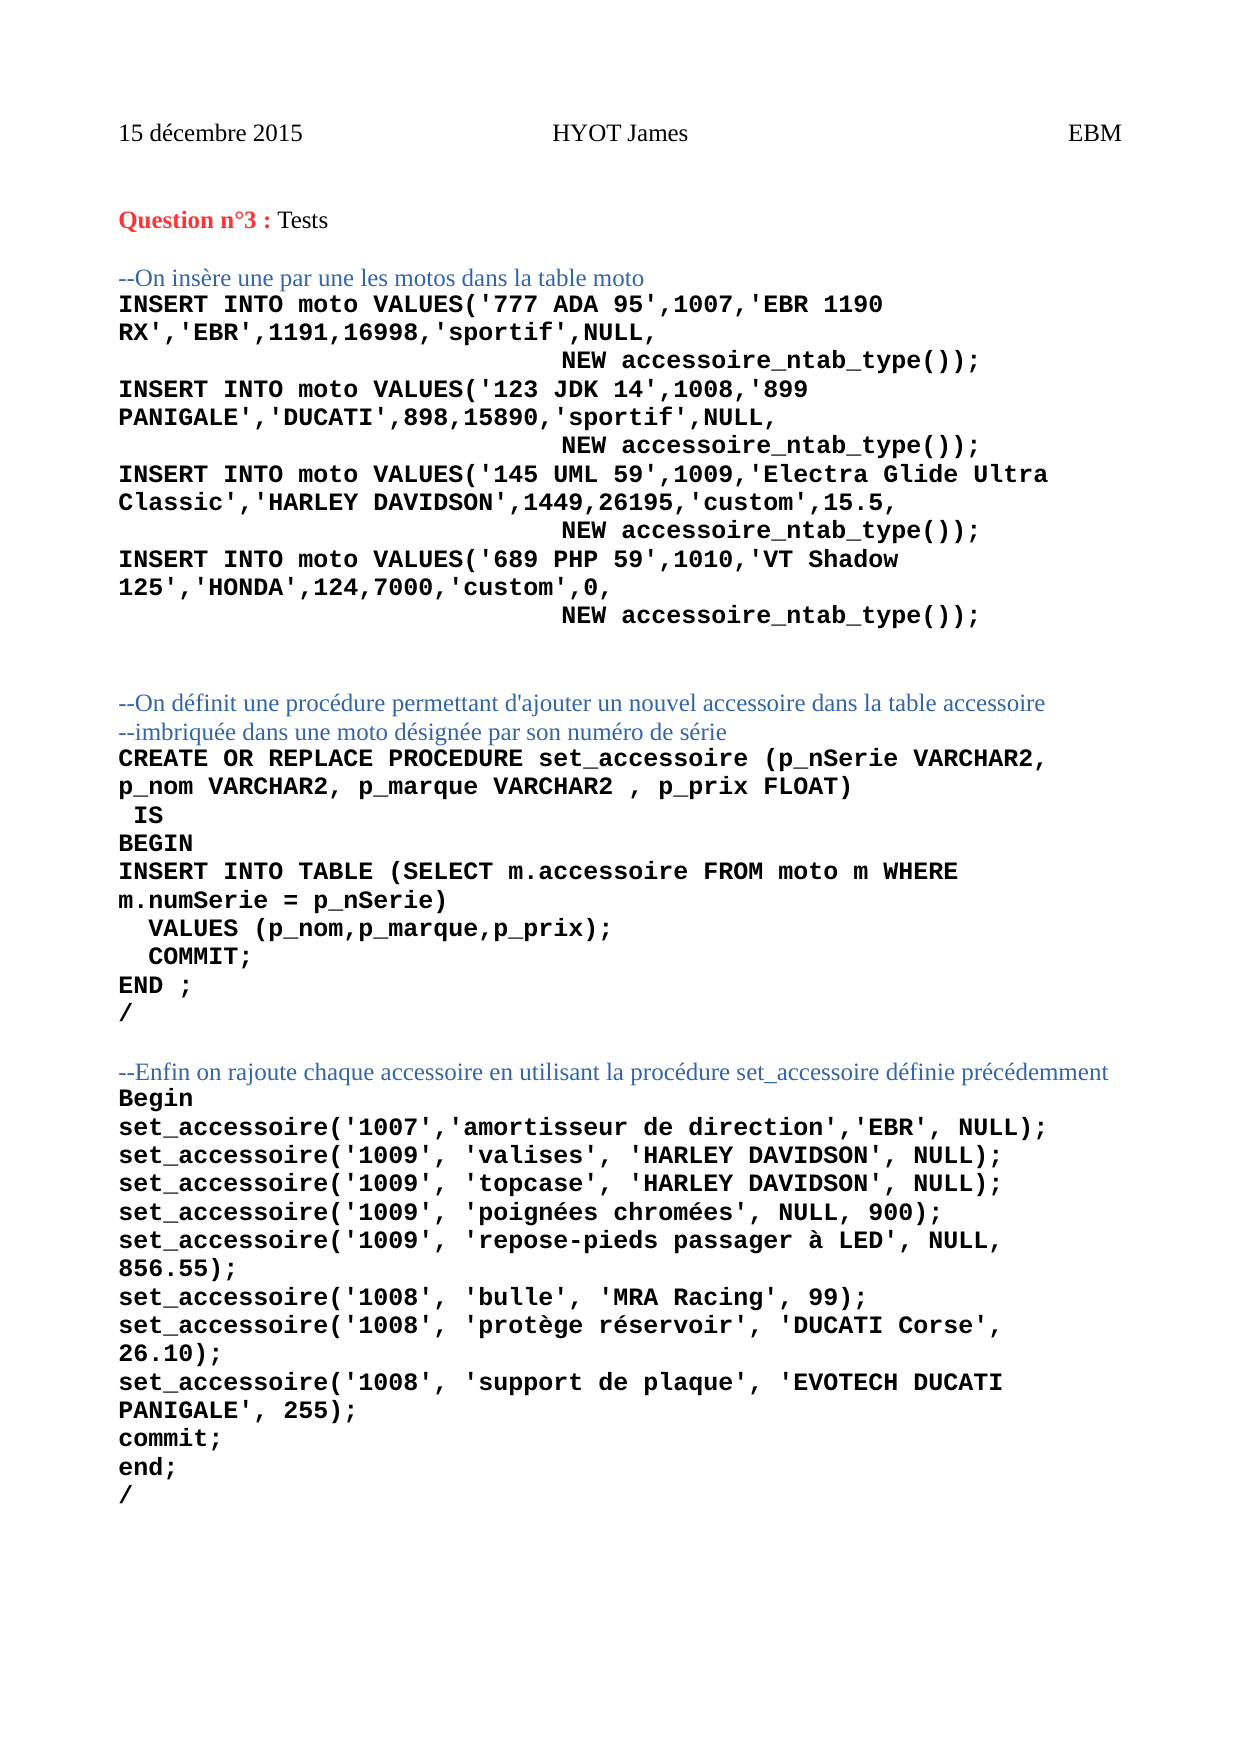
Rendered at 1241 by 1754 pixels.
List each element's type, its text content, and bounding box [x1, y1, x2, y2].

text NEW accessoire_ntab_type()); [118, 433, 1122, 461]
text commit; [118, 1426, 1122, 1454]
text VALUES (p_nom,p_marque,p_prix); [118, 916, 1122, 944]
text end; [118, 1454, 1122, 1483]
text COMMIT; [118, 944, 1122, 972]
text CREATE OR REPLACE PROCEDURE set_accessoire (p_nSerie VARCHAR2, p_nom VARCHAR2, p_marque VARCHAR2 , p_prix FLOAT) [118, 746, 1122, 802]
text --On définit une procédure permettant d'ajouter un nouvel accessoire dans la table accessoire [118, 688, 1122, 717]
text IS [118, 802, 1122, 831]
text --Enfin on rajoute chaque accessoire en utilisant la procédure set_accessoire définie précédemment [118, 1057, 1122, 1086]
text NEW accessoire_ntab_type()); [118, 348, 1122, 376]
text INSERT INTO moto VALUES('145 UML 59',1009,'Electra Glide Ultra Classic','HARLEY DAVIDSON',1449,26195,'custom',15.5, [118, 461, 1122, 518]
text INSERT INTO moto VALUES('777 ADA 95',1007,'EBR 1190 RX','EBR',1191,16998,'sportif',NULL, [118, 291, 1122, 348]
text NEW accessoire_ntab_type()); [118, 518, 1122, 546]
text set_accessoire('1009', 'valises', 'HARLEY DAVIDSON', NULL); [118, 1143, 1122, 1171]
text --imbriquée dans une moto désignée par son numéro de série [118, 717, 1122, 746]
text --On insère une par une les motos dans la table moto [118, 263, 1122, 291]
text set_accessoire('1009', 'repose-pieds passager à LED', NULL, 856.55); [118, 1228, 1122, 1284]
text set_accessoire('1008', 'protège réservoir', 'DUCATI Corse', 26.10); [118, 1313, 1122, 1369]
text set_accessoire('1008', 'bulle', 'MRA Racing', 99); [118, 1284, 1122, 1313]
text set_accessoire('1008', 'support de plaque', 'EVOTECH DUCATI PANIGALE', 255); [118, 1369, 1122, 1426]
text set_accessoire('1009', 'topcase', 'HARLEY DAVIDSON', NULL); [118, 1171, 1122, 1199]
text set_accessoire('1009', 'poignées chromées', NULL, 900); [118, 1199, 1122, 1228]
text NEW accessoire_ntab_type()); [118, 603, 1122, 631]
text BEGIN [118, 831, 1122, 859]
text Begin [118, 1086, 1122, 1114]
text INSERT INTO moto VALUES('123 JDK 14',1008,'899 PANIGALE','DUCATI',898,15890,'sportif',NULL, [118, 376, 1122, 433]
text Question n°3 : Tests [118, 205, 1122, 234]
text / [118, 1001, 1122, 1029]
text END ; [118, 972, 1122, 1001]
text INSERT INTO moto VALUES('689 PHP 59',1010,'VT Shadow 125','HONDA',124,7000,'custom',0, [118, 546, 1122, 603]
text / [118, 1483, 1122, 1511]
text set_accessoire('1007','amortisseur de direction','EBR', NULL); [118, 1114, 1122, 1143]
text INSERT INTO TABLE (SELECT m.accessoire FROM moto m WHERE m.numSerie = p_nSerie) [118, 859, 1122, 916]
